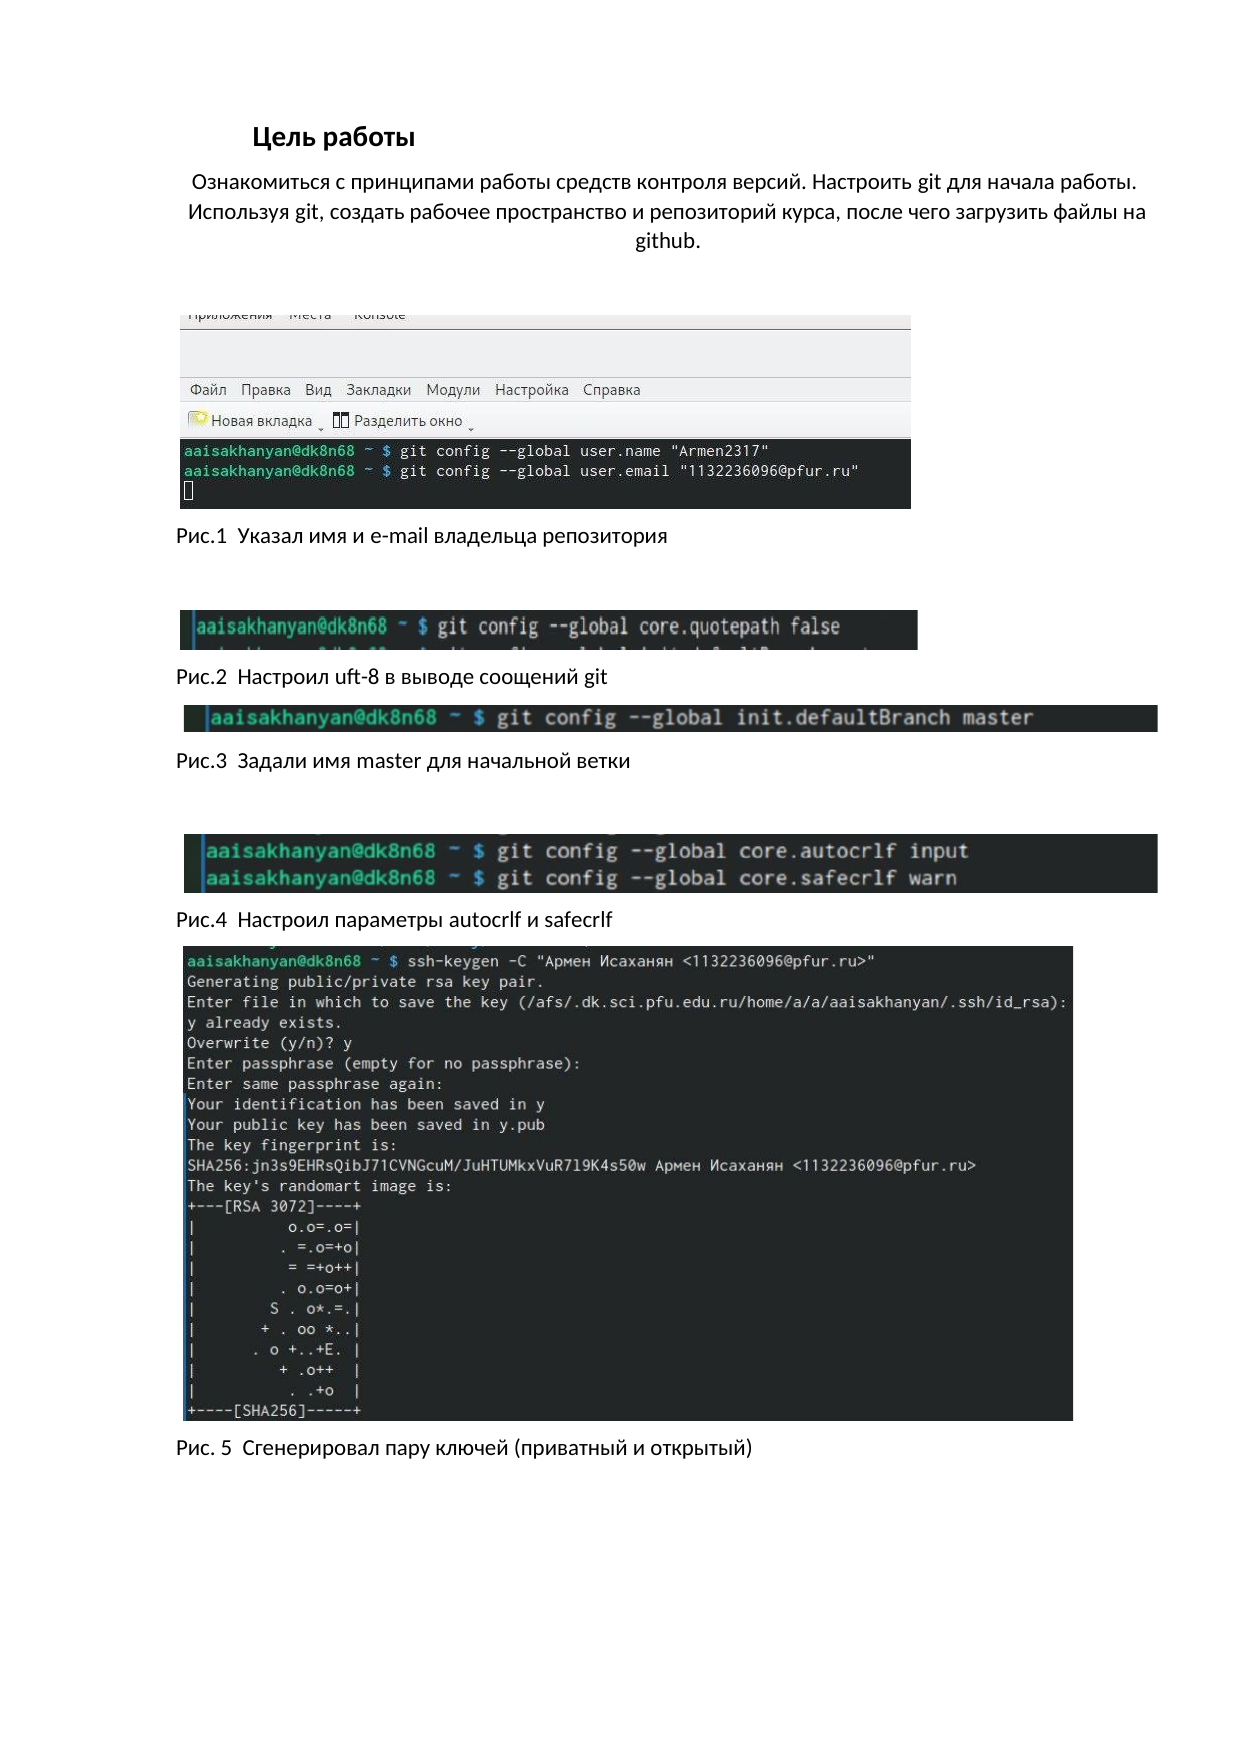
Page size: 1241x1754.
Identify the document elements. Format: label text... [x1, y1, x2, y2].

picture [180, 315, 911, 509]
text Ознакомиться с принципами работы средств контроля версий. Настроить git для начала работы. [192, 167, 1158, 195]
text Рис.3 Задали имя master для начальной ветки [176, 746, 1158, 774]
subtitle Цель работы [177, 118, 1158, 154]
picture [183, 705, 1158, 732]
picture [184, 834, 1158, 893]
text Рис.4 Настроил параметры autocrlf и safecrlf [176, 905, 1158, 933]
picture [180, 610, 918, 650]
text Рис.1 Указал имя и e-mail владельца репозитория [176, 521, 1158, 549]
picture [183, 946, 1074, 1421]
text Рис.2 Настроил uft-8 в выводе соощений git [176, 662, 1158, 690]
text Используя git, создать рабочее пространство и репозиторий курса, после чего загрузить файлы на github. [177, 197, 1158, 255]
text Рис. 5 Сгенерировал пару ключей (приватный и открытый) [176, 1433, 1158, 1461]
